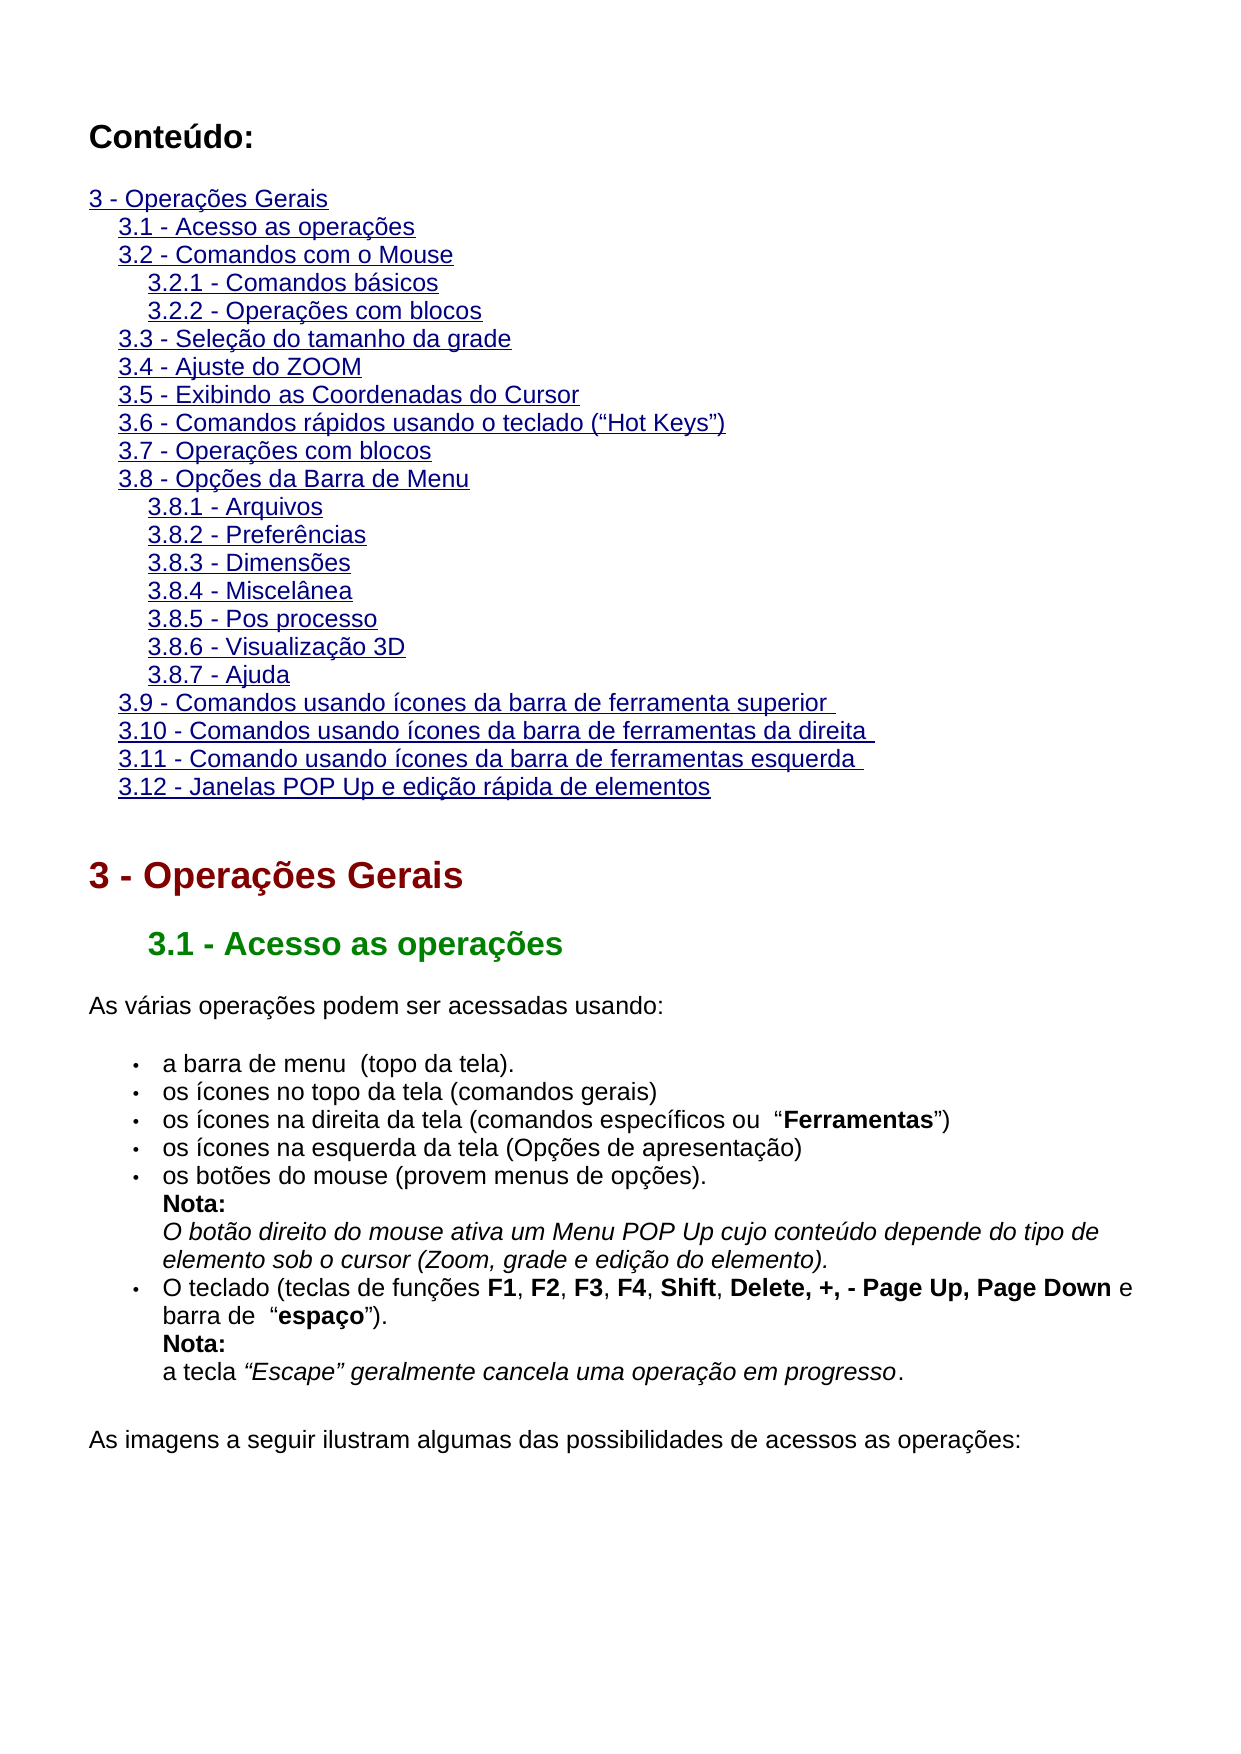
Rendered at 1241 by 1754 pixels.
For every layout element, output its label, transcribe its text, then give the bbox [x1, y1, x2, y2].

list os ícones no topo da tela (comandos gerais) [133, 1077, 1152, 1106]
list O teclado (teclas de funções F1, F2, F3, F4, Shift, Delete, +, - Page Up, Page Down e barra de “espaço”). Nota: a tecla “Escape” geralmente cancela uma operação em progresso. [133, 1274, 1152, 1386]
text 3.10 - Comandos usando ícones da barra de ferramentas da direita [118, 717, 1152, 745]
text 3.7 - Operações com blocos [118, 437, 1152, 465]
subtitle Operações Gerais [88, 854, 1152, 896]
text 3.11 - Comando usando ícones da barra de ferramentas esquerda [118, 745, 1152, 773]
text 3.2 - Comandos com o Mouse [118, 241, 1152, 269]
text 3.1 - Acesso as operações [118, 213, 1152, 241]
text 3.8.3 - Dimensões [147, 549, 1152, 577]
text 3.8.4 - Miscelânea [147, 577, 1152, 605]
subtitle Conteúdo: [88, 118, 1152, 155]
text 3.5 - Exibindo as Coordenadas do Cursor [118, 381, 1152, 409]
list os ícones na esquerda da tela (Opções de apresentação) [133, 1133, 1152, 1162]
text 3.3 - Seleção do tamanho da grade [118, 325, 1152, 353]
text 3.6 - Comandos rápidos usando o teclado (“Hot Keys”) [118, 409, 1152, 437]
list os botões do mouse (provem menus de opções). Nota: O botão direito do mouse ativa um Menu POP Up cujo conteúdo depende do tipo de elemento sob o cursor (Zoom, grade e edição do elemento). [133, 1162, 1152, 1274]
text 3.8 - Opções da Barra de Menu [118, 465, 1152, 493]
text 3 - Operações Gerais [88, 184, 1152, 213]
text 3.8.5 - Pos processo [147, 605, 1152, 633]
subtitle Acesso as operações [148, 926, 1152, 962]
text 3.12 - Janelas POP Up e edição rápida de elementos [118, 773, 1152, 801]
text 3.9 - Comandos usando ícones da barra de ferramenta superior [118, 689, 1152, 717]
text 3.8.1 - Arquivos [147, 493, 1152, 521]
list a barra de menu (topo da tela). [133, 1049, 1152, 1077]
subtitle As várias operações podem ser acessadas usando: [88, 992, 1152, 1020]
text 3.8.7 - Ajuda [147, 661, 1152, 689]
list os ícones na direita da tela (comandos específicos ou “Ferramentas”) [133, 1106, 1152, 1133]
text 3.8.2 - Preferências [147, 521, 1152, 549]
text 3.8.6 - Visualização 3D [147, 633, 1152, 661]
subtitle As imagens a seguir ilustram algumas das possibilidades de acessos as operações: [88, 1426, 1152, 1454]
text 3.2.2 - Operações com blocos [147, 297, 1152, 325]
text 3.4 - Ajuste do ZOOM [118, 353, 1152, 381]
text 3.2.1 - Comandos básicos [147, 269, 1152, 297]
